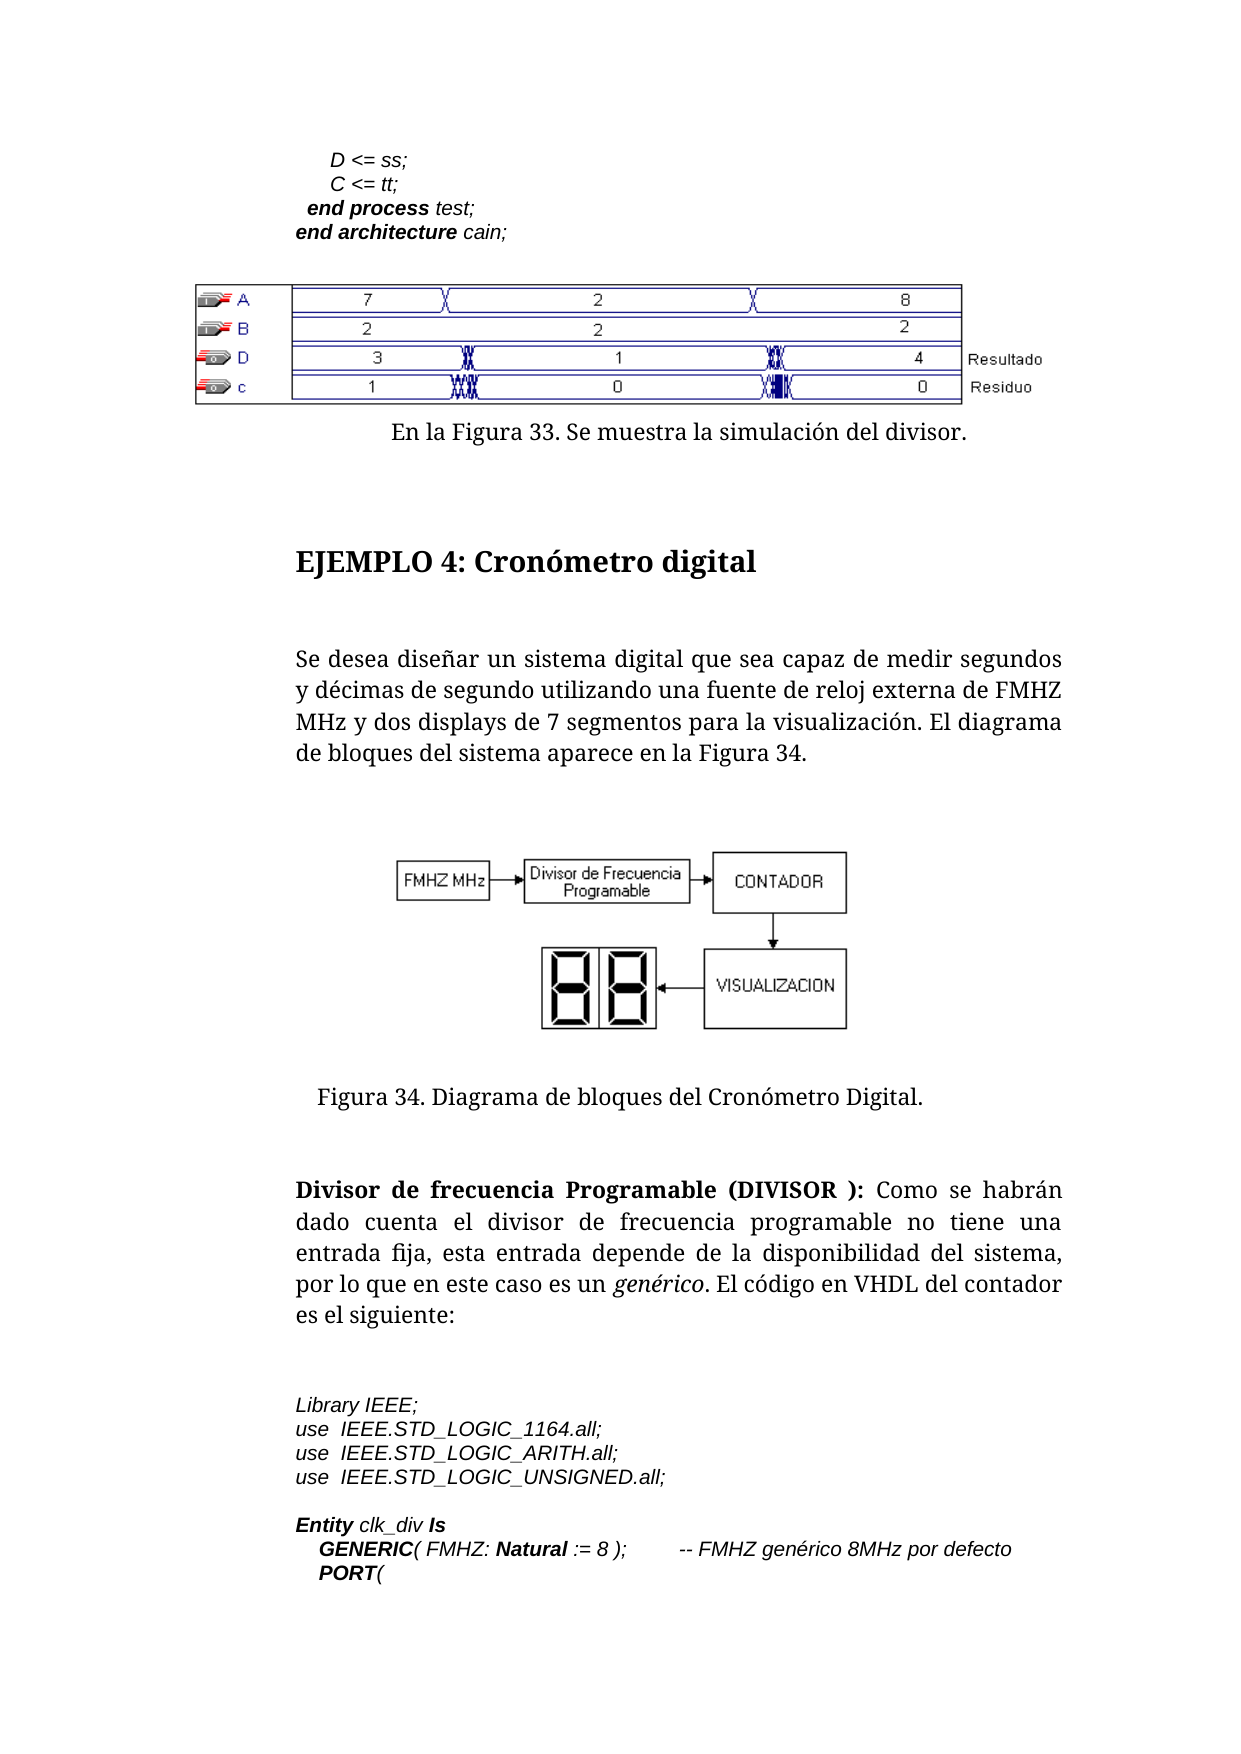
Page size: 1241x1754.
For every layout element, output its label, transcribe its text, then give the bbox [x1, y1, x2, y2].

picture [194, 283, 1047, 407]
text use IEEE.STD_LOGIC_ARITH.all; [295, 1441, 1063, 1465]
text Divisor de frecuencia Programable (DIVISOR ): Como se habrán dado cuenta el divisor de frecuencia programable no tiene una entrada fija, esta entrada depende de la disponibilidad del sistema, por lo que en este caso es un genérico. El código en VHDL del contador es el siguiente: [295, 1174, 1063, 1331]
text Se desea diseñar un sistema digital que sea capaz de medir segundos y décimas de segundo utilizando una fuente de reloj externa de FMHZ MHz y dos displays de 7 segmentos para la visualización. El diagrama de bloques del sistema aparece en la Figura 34. [295, 643, 1063, 768]
text GENERIC( FMHZ: Natural := 8 ); -- FMHZ genérico 8MHz por defecto [295, 1537, 1063, 1561]
text En la Figura 33. Se muestra la simulación del divisor. [295, 416, 1063, 447]
text use IEEE.STD_LOGIC_UNSIGNED.all; [295, 1465, 1063, 1489]
text EJEMPLO 4: Cronómetro digital [295, 541, 1063, 581]
text PORT( [295, 1561, 1063, 1585]
picture [385, 839, 855, 1041]
text D <= ss; [295, 148, 1063, 172]
text Entity clk_div Is [295, 1513, 1063, 1537]
text end process test; [295, 196, 1063, 219]
text Library IEEE; [295, 1393, 1063, 1417]
text Figura 34. Diagrama de bloques del Cronómetro Digital. [177, 1081, 1063, 1112]
text use IEEE.STD_LOGIC_1164.all; [295, 1417, 1063, 1441]
text end architecture cain; [295, 219, 1063, 243]
text C <= tt; [295, 172, 1063, 196]
